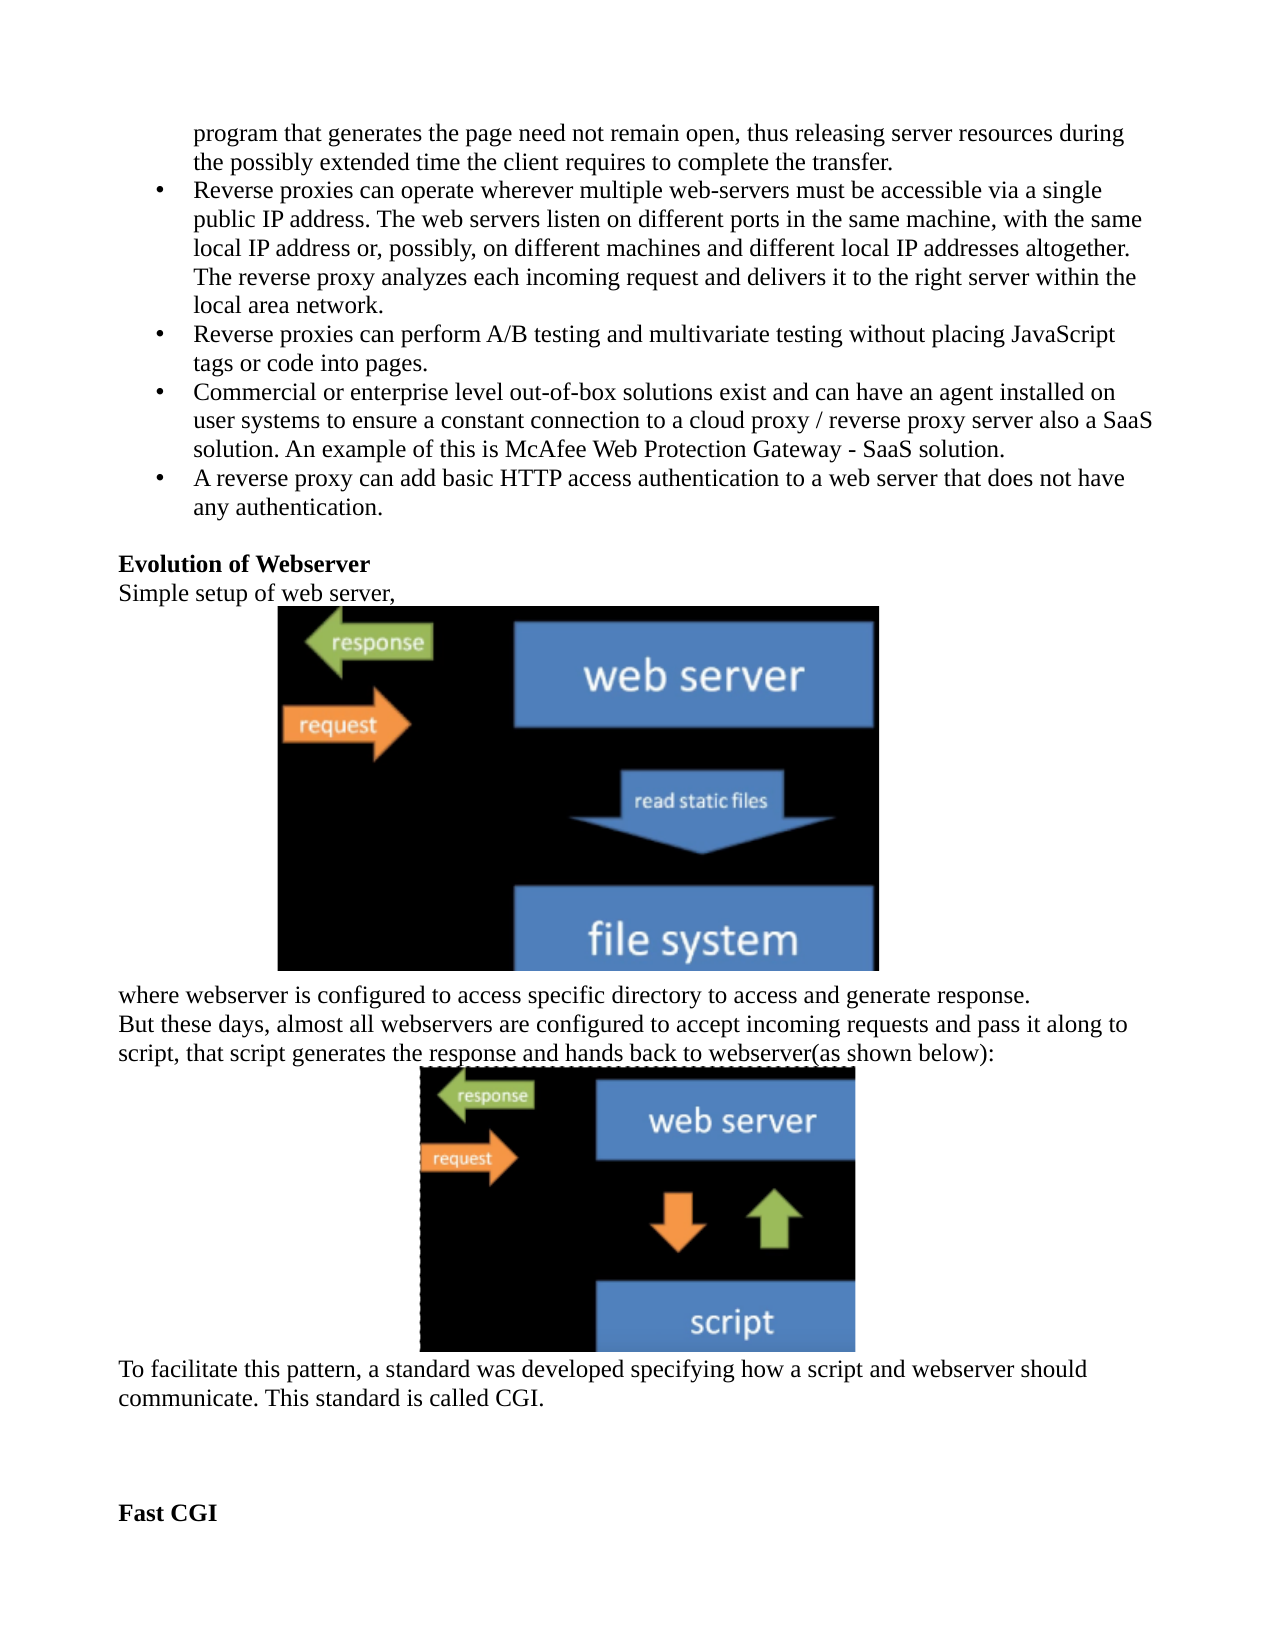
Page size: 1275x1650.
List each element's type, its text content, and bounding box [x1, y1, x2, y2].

list Reverse proxies can operate wherever multiple web-servers must be accessible via a single public IP address. The web servers listen on different ports in the same machine, with the same local IP address or, possibly, on different machines and different local IP addresses altogether. The reverse proxy analyzes each incoming request and delivers it to the right server within the local area network. [156, 176, 1157, 319]
text To facilitate this pattern, a standard was developed specifying how a script and webserver should communicate. This standard is called CGI. [118, 1354, 1157, 1412]
picture [419, 1066, 856, 1352]
list Reverse proxies can perform A/B testing and multivariate testing without placing JavaScript tags or code into pages. [156, 319, 1157, 377]
list A reverse proxy can add basic HTTP access authentication to a web server that does not have any authentication. [156, 463, 1157, 521]
text Simple setup of web server, [118, 578, 1157, 607]
text But these days, almost all webservers are configured to accept incoming requests and pass it along to script, that script generates the response and hands back to webserver(as shown below): [118, 1009, 1157, 1067]
text where webserver is configured to access specific directory to access and generate response. [118, 981, 1157, 1009]
list Commercial or enterprise level out-of-box solutions exist and can have an agent installed on user systems to ensure a constant connection to a cloud proxy / reverse proxy server also a SaaS solution. An example of this is McAfee Web Protection Gateway - SaaS solution. [156, 377, 1157, 463]
text Fast CGI [118, 1498, 1157, 1527]
list program that generates the page need not remain open, thus releasing server resources during the possibly extended time the client requires to complete the transfer. [156, 118, 1157, 176]
picture [277, 606, 880, 971]
text Evolution of Webserver [118, 549, 1157, 578]
